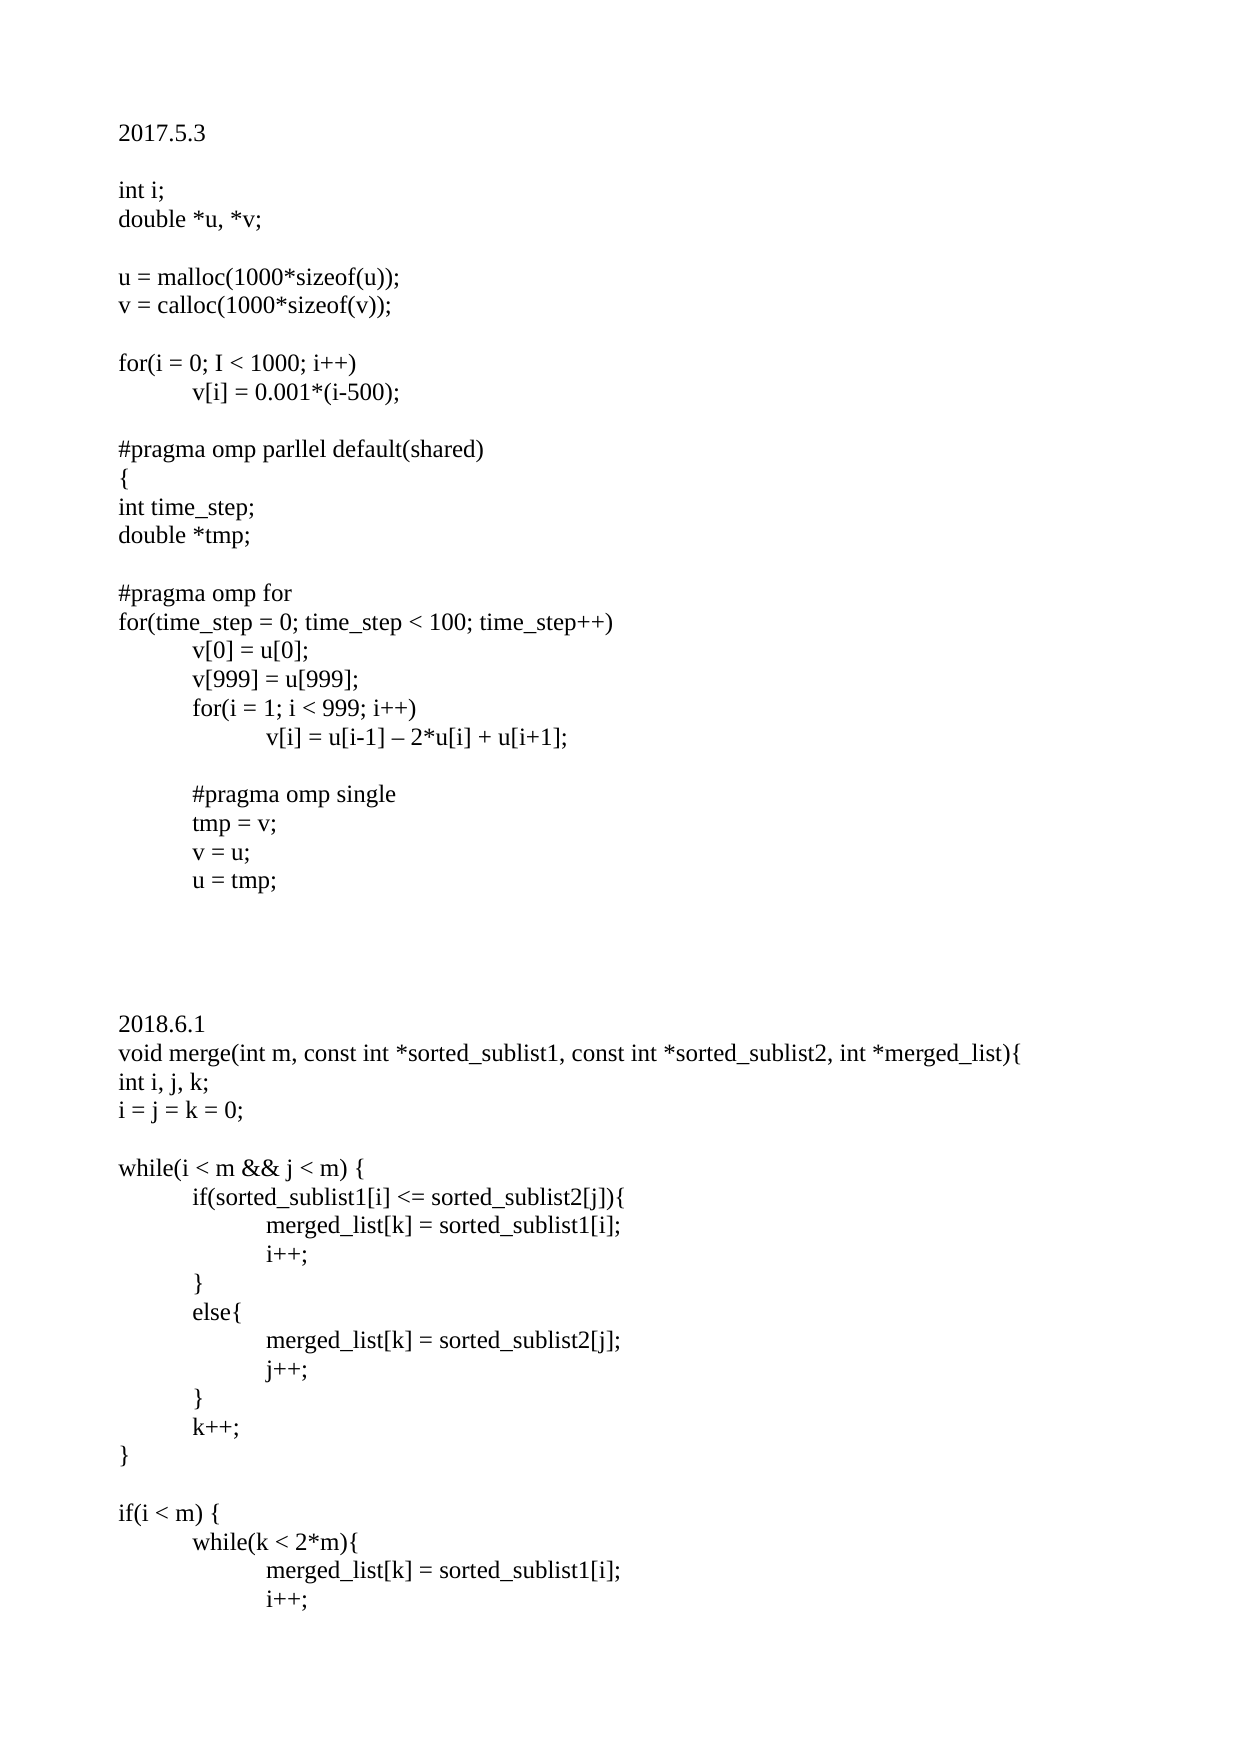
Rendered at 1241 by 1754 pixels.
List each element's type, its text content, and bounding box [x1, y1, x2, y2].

text int time_step; [118, 492, 1122, 521]
text } [118, 1441, 1122, 1469]
text i++; [118, 1239, 1122, 1268]
text for(i = 1; i < 999; i++) [118, 693, 1122, 722]
text int i, j, k; [118, 1067, 1122, 1096]
text } [118, 1383, 1122, 1412]
text void merge(int m, const int *sorted_sublist1, const int *sorted_sublist2, int *merged_list){ [118, 1038, 1122, 1067]
text merged_list[k] = sorted_sublist2[j]; [118, 1326, 1122, 1354]
text j++; [118, 1354, 1122, 1383]
text i = j = k = 0; [118, 1096, 1122, 1124]
text for(time_step = 0; time_step < 100; time_step++) [118, 607, 1122, 636]
text 2018.6.1 [118, 1009, 1122, 1038]
text #pragma omp for [118, 578, 1122, 607]
text v[i] = 0.001*(i-500); [118, 377, 1122, 406]
text { [118, 463, 1122, 492]
text v[i] = u[i-1] – 2*u[i] + u[i+1]; [118, 722, 1122, 751]
text } [118, 1268, 1122, 1297]
text #pragma omp single [118, 779, 1122, 808]
text v[0] = u[0]; [118, 636, 1122, 664]
text u = malloc(1000*sizeof(u)); [118, 262, 1122, 291]
text if(i < m) { [118, 1498, 1122, 1527]
text v[999] = u[999]; [118, 664, 1122, 693]
text u = tmp; [118, 866, 1122, 894]
text merged_list[k] = sorted_sublist1[i]; [118, 1211, 1122, 1239]
text while(k < 2*m){ [118, 1527, 1122, 1556]
text 2017.5.3 [118, 118, 1122, 147]
text #pragma omp parllel default(shared) [118, 434, 1122, 463]
text while(i < m && j < m) { [118, 1153, 1122, 1182]
text merged_list[k] = sorted_sublist1[i]; [118, 1556, 1122, 1584]
text int i; [118, 176, 1122, 204]
text double *tmp; [118, 521, 1122, 549]
text k++; [118, 1412, 1122, 1441]
text v = u; [118, 837, 1122, 866]
text else{ [118, 1297, 1122, 1326]
text v = calloc(1000*sizeof(v)); [118, 291, 1122, 319]
text double *u, *v; [118, 204, 1122, 233]
text for(i = 0; I < 1000; i++) [118, 348, 1122, 377]
text tmp = v; [118, 808, 1122, 837]
text if(sorted_sublist1[i] <= sorted_sublist2[j]){ [118, 1182, 1122, 1211]
text i++; [118, 1584, 1122, 1613]
